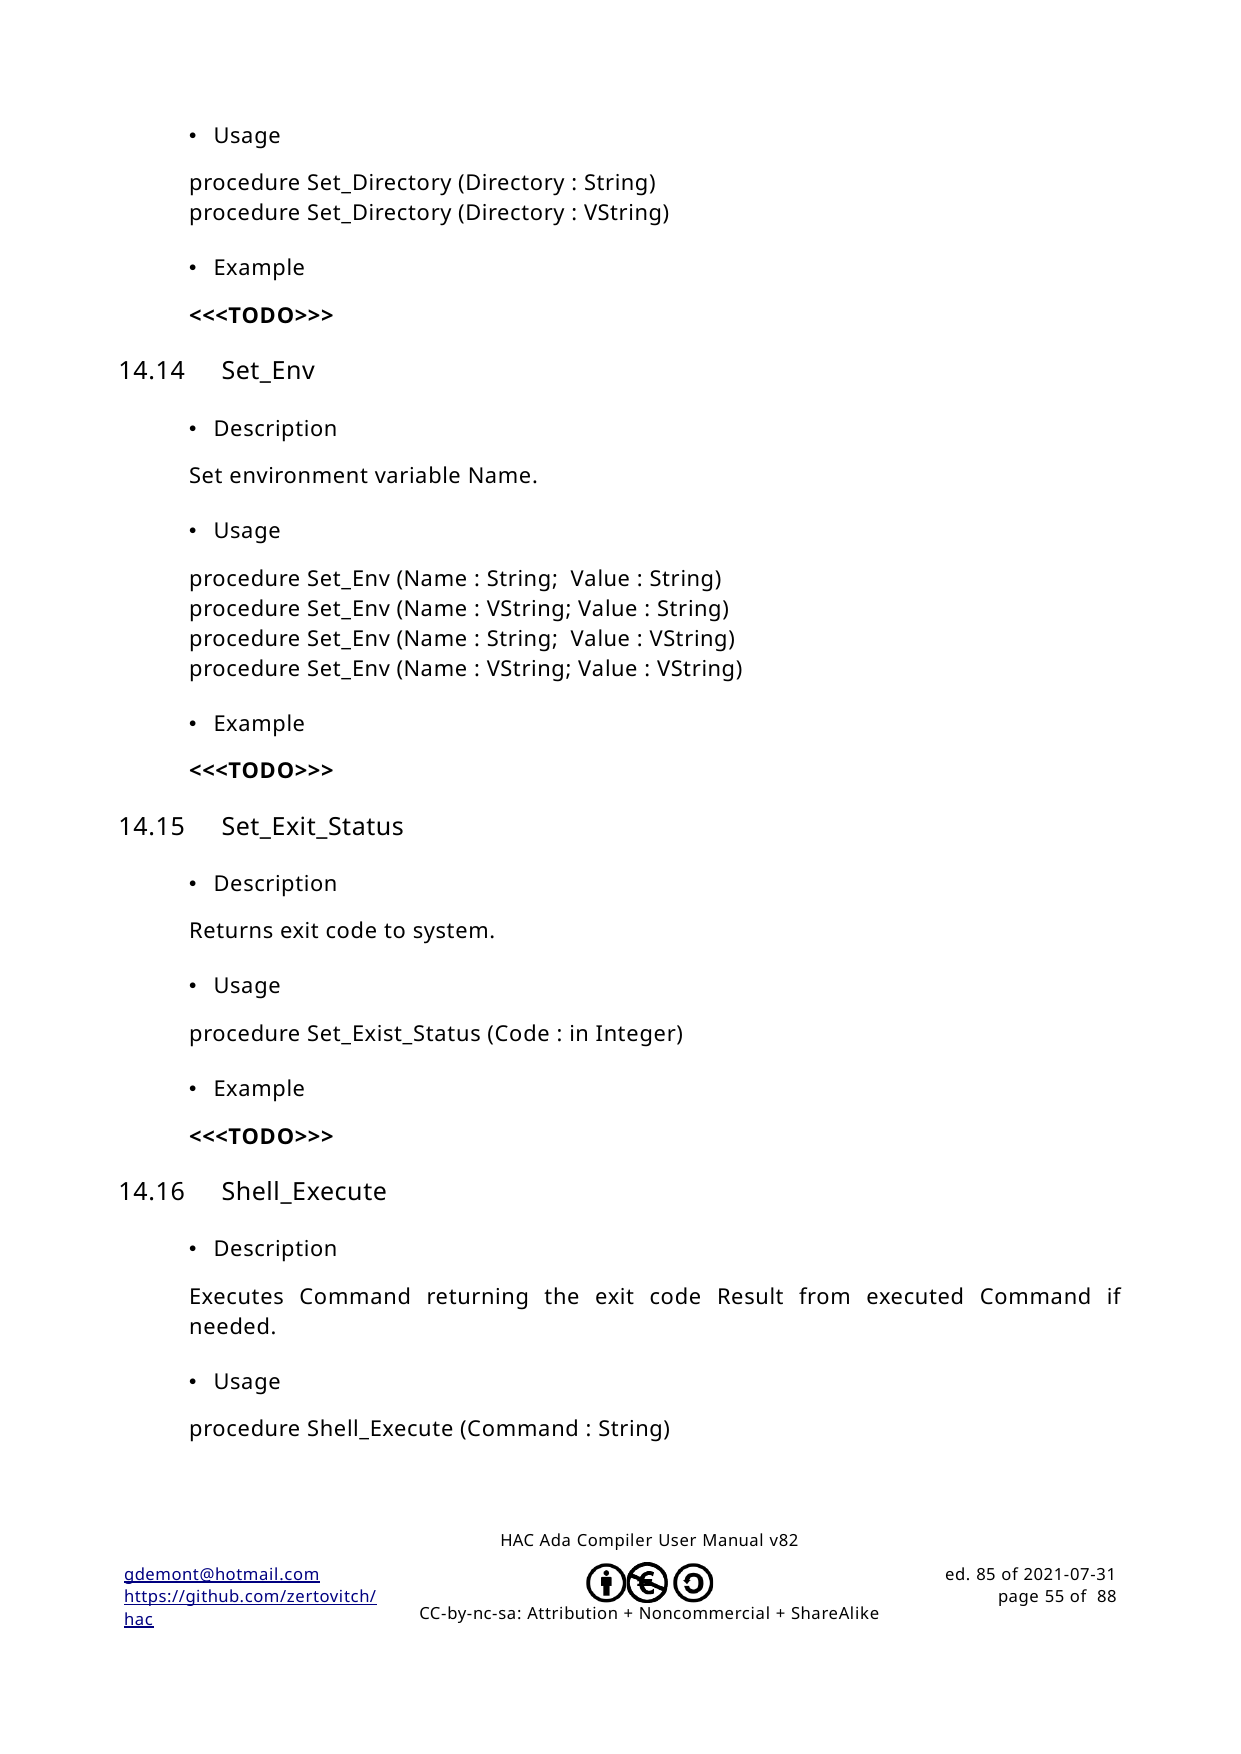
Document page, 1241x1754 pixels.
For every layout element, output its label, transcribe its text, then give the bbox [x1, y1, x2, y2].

subtitle Usage [189, 118, 1122, 149]
text procedure Set_Directory (Directory : String) [189, 167, 1122, 197]
picture [672, 1562, 714, 1603]
text procedure Set_Env (Name : String; Value : String) [189, 562, 1122, 592]
text procedure Set_Env (Name : VString; Value : VString) [189, 652, 1122, 682]
subtitle Example [189, 251, 1122, 282]
picture [585, 1562, 668, 1603]
subtitle Set_Exit_Status [118, 809, 1122, 843]
text <<<TODO>>> [189, 300, 1122, 330]
subtitle Example [189, 706, 1122, 737]
subtitle Shell_Execute [118, 1174, 1122, 1208]
subtitle Usage [189, 513, 1122, 545]
text procedure Shell_Execute (Command : String) [189, 1413, 1122, 1443]
text procedure Set_Env (Name : String; Value : VString) [189, 622, 1122, 652]
subtitle Example [189, 1072, 1122, 1103]
subtitle Set_Env [118, 353, 1122, 387]
text Set environment variable Name. [189, 460, 1122, 490]
subtitle Usage [189, 1364, 1122, 1396]
subtitle Description [189, 1232, 1122, 1263]
subtitle Description [189, 411, 1122, 442]
text <<<TODO>>> [189, 755, 1122, 785]
text Returns exit code to system. [189, 915, 1122, 945]
text Executes Command returning the exit code Result from executed Command if needed. [189, 1281, 1122, 1341]
text procedure Set_Exist_Status (Code : in Integer) [189, 1018, 1122, 1048]
text procedure Set_Directory (Directory : VString) [189, 197, 1122, 227]
subtitle Description [189, 866, 1122, 898]
subtitle Usage [189, 969, 1122, 1000]
text <<<TODO>>> [189, 1121, 1122, 1151]
text procedure Set_Env (Name : VString; Value : String) [189, 592, 1122, 622]
